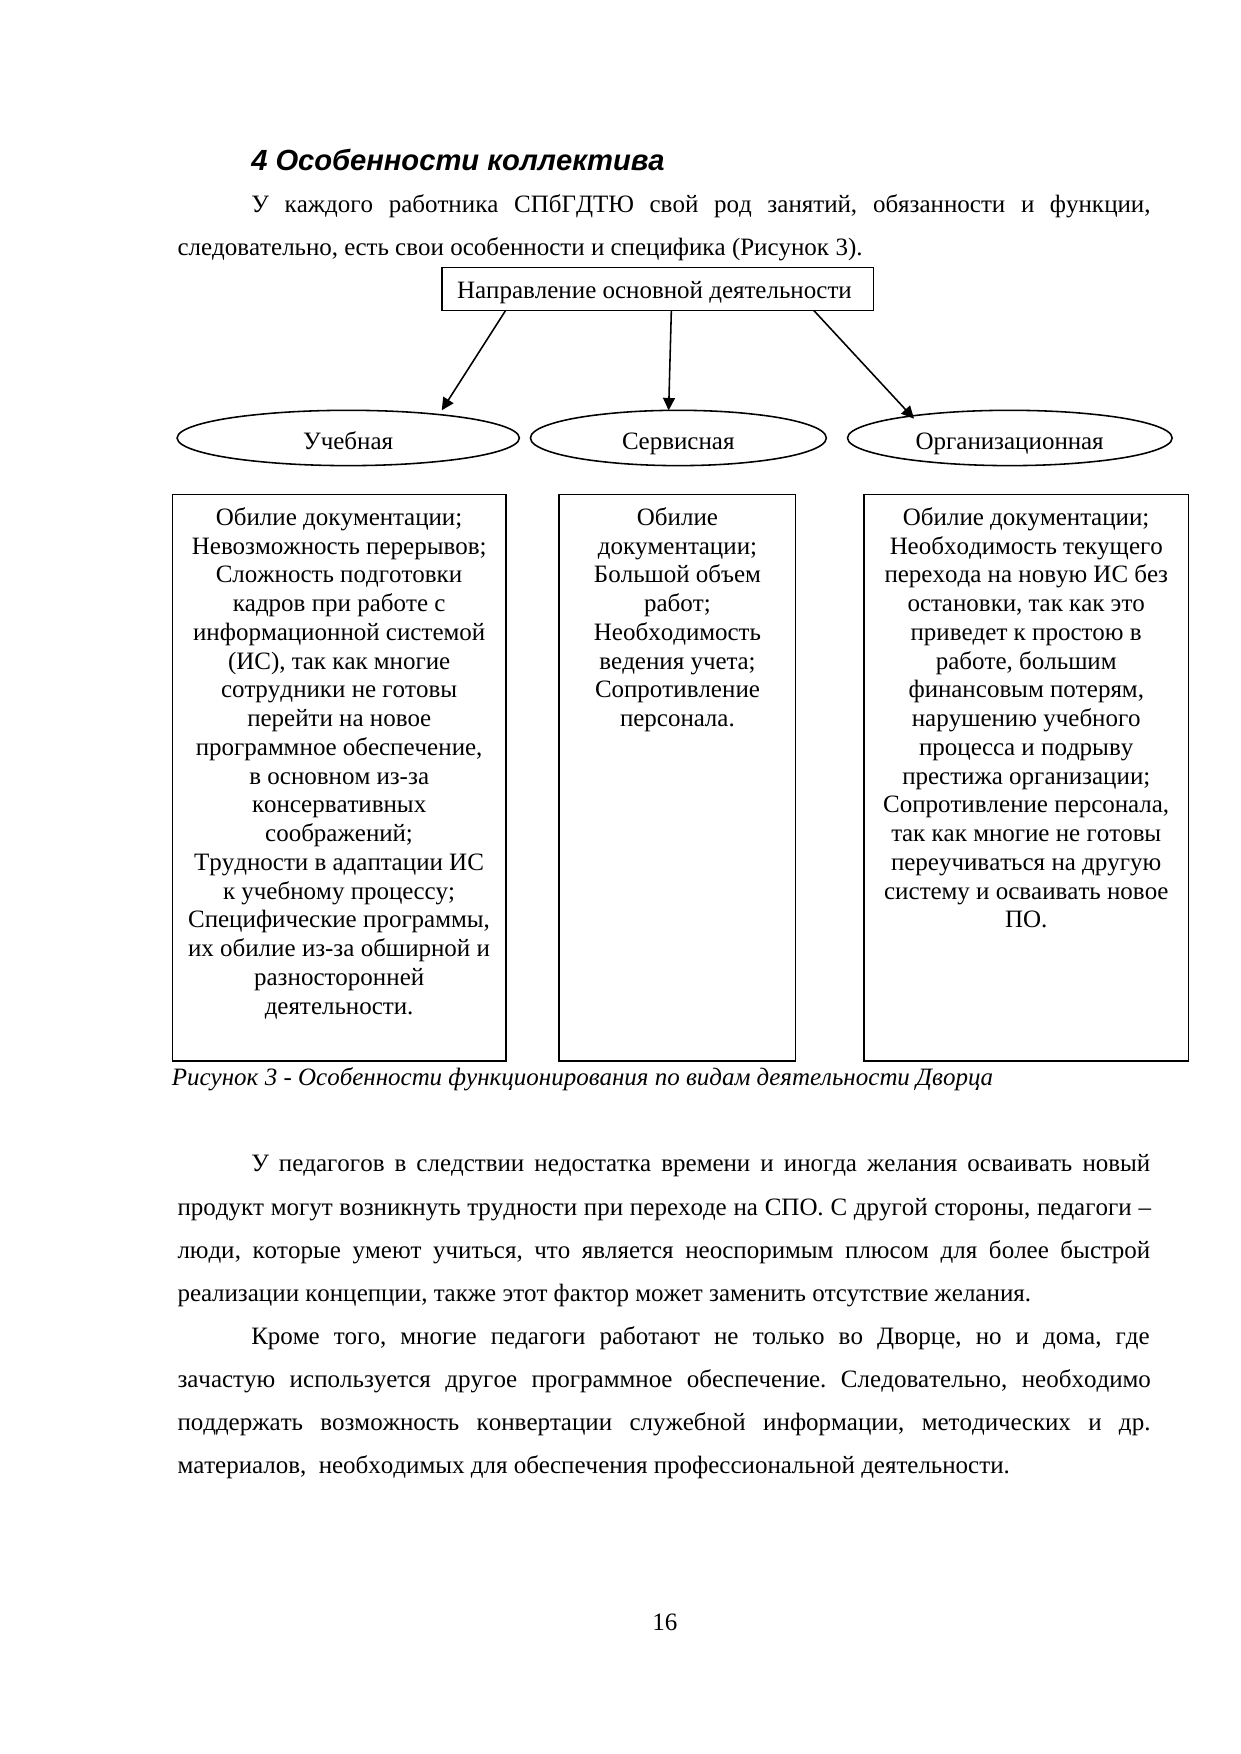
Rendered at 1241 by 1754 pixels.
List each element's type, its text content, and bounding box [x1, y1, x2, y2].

text У каждого работника СПбГДТЮ свой род занятий, обязанности и функции, следовательно, есть свои особенности и специфика (Рисунок 3). [177, 189, 1152, 261]
text Рисунок 3 - Особенности функционирования по видам деятельности Дворца [172, 280, 1189, 1091]
subtitle 4 Особенности коллектива [177, 143, 1152, 177]
text Кроме того, многие педагоги работают не только во Дворце, но и дома, где зачастую используется другое программное обеспечение. Следовательно, необходимо поддержать возможность конвертации служебной информации, методических и др. материалов, необходимых для обеспечения профессиональной деятельности. [177, 1321, 1152, 1479]
text У педагогов в следствии недостатка времени и иногда желания осваивать новый продукт могут возникнуть трудности при переходе на СПО. С другой стороны, педагоги – люди, которые умеют учиться, что является неоспоримым плюсом для более быстрой реализации концепции, также этот фактор может заменить отсутствие желания. [177, 1148, 1152, 1307]
